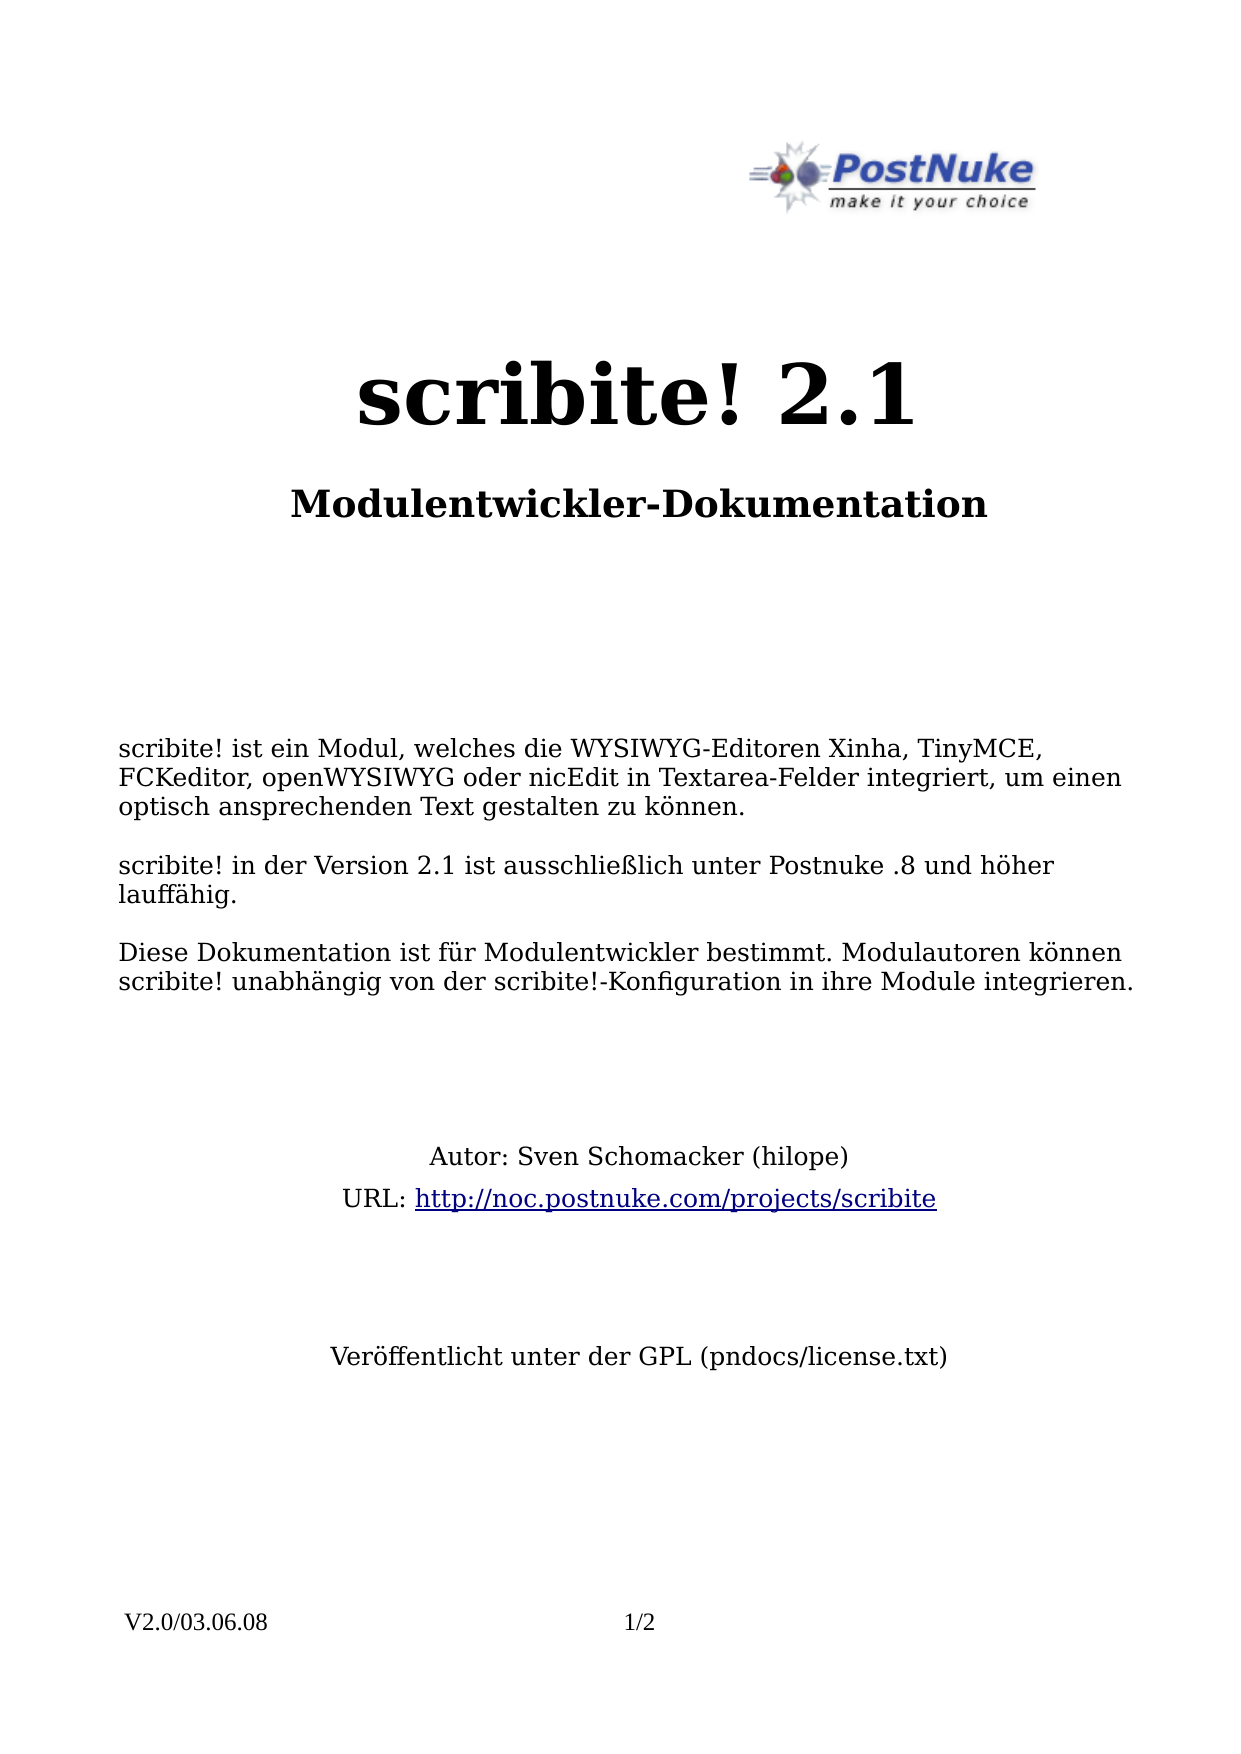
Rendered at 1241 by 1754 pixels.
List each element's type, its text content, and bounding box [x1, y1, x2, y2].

text URL: http://noc.postnuke.com/projects/scribite [118, 1184, 1160, 1213]
text scribite! in der Version 2.1 ist ausschließlich unter Postnuke .8 und höher lauffähig. [118, 851, 1160, 909]
text Diese Dokumentation ist für Modulentwickler bestimmt. Modulautoren können scribite! unabhängig von der scribite!-Konfiguration in ihre Module integrieren. [118, 938, 1160, 997]
picture [749, 120, 1158, 228]
text scribite! ist ein Modul, welches die WYSIWYG-Editoren Xinha, TinyMCE, FCKeditor, openWYSIWYG oder nicEdit in Textarea-Felder integriert, um einen optisch ansprechenden Text gestalten zu können. [118, 734, 1160, 822]
text Veröffentlicht unter der GPL (pndocs/license.txt) [118, 1342, 1160, 1372]
subtitle Modulentwickler-Dokumentation [118, 482, 1160, 526]
subtitle scribite! 2.1 [118, 346, 1160, 444]
text Autor: Sven Schomacker (hilope) [118, 1142, 1160, 1172]
